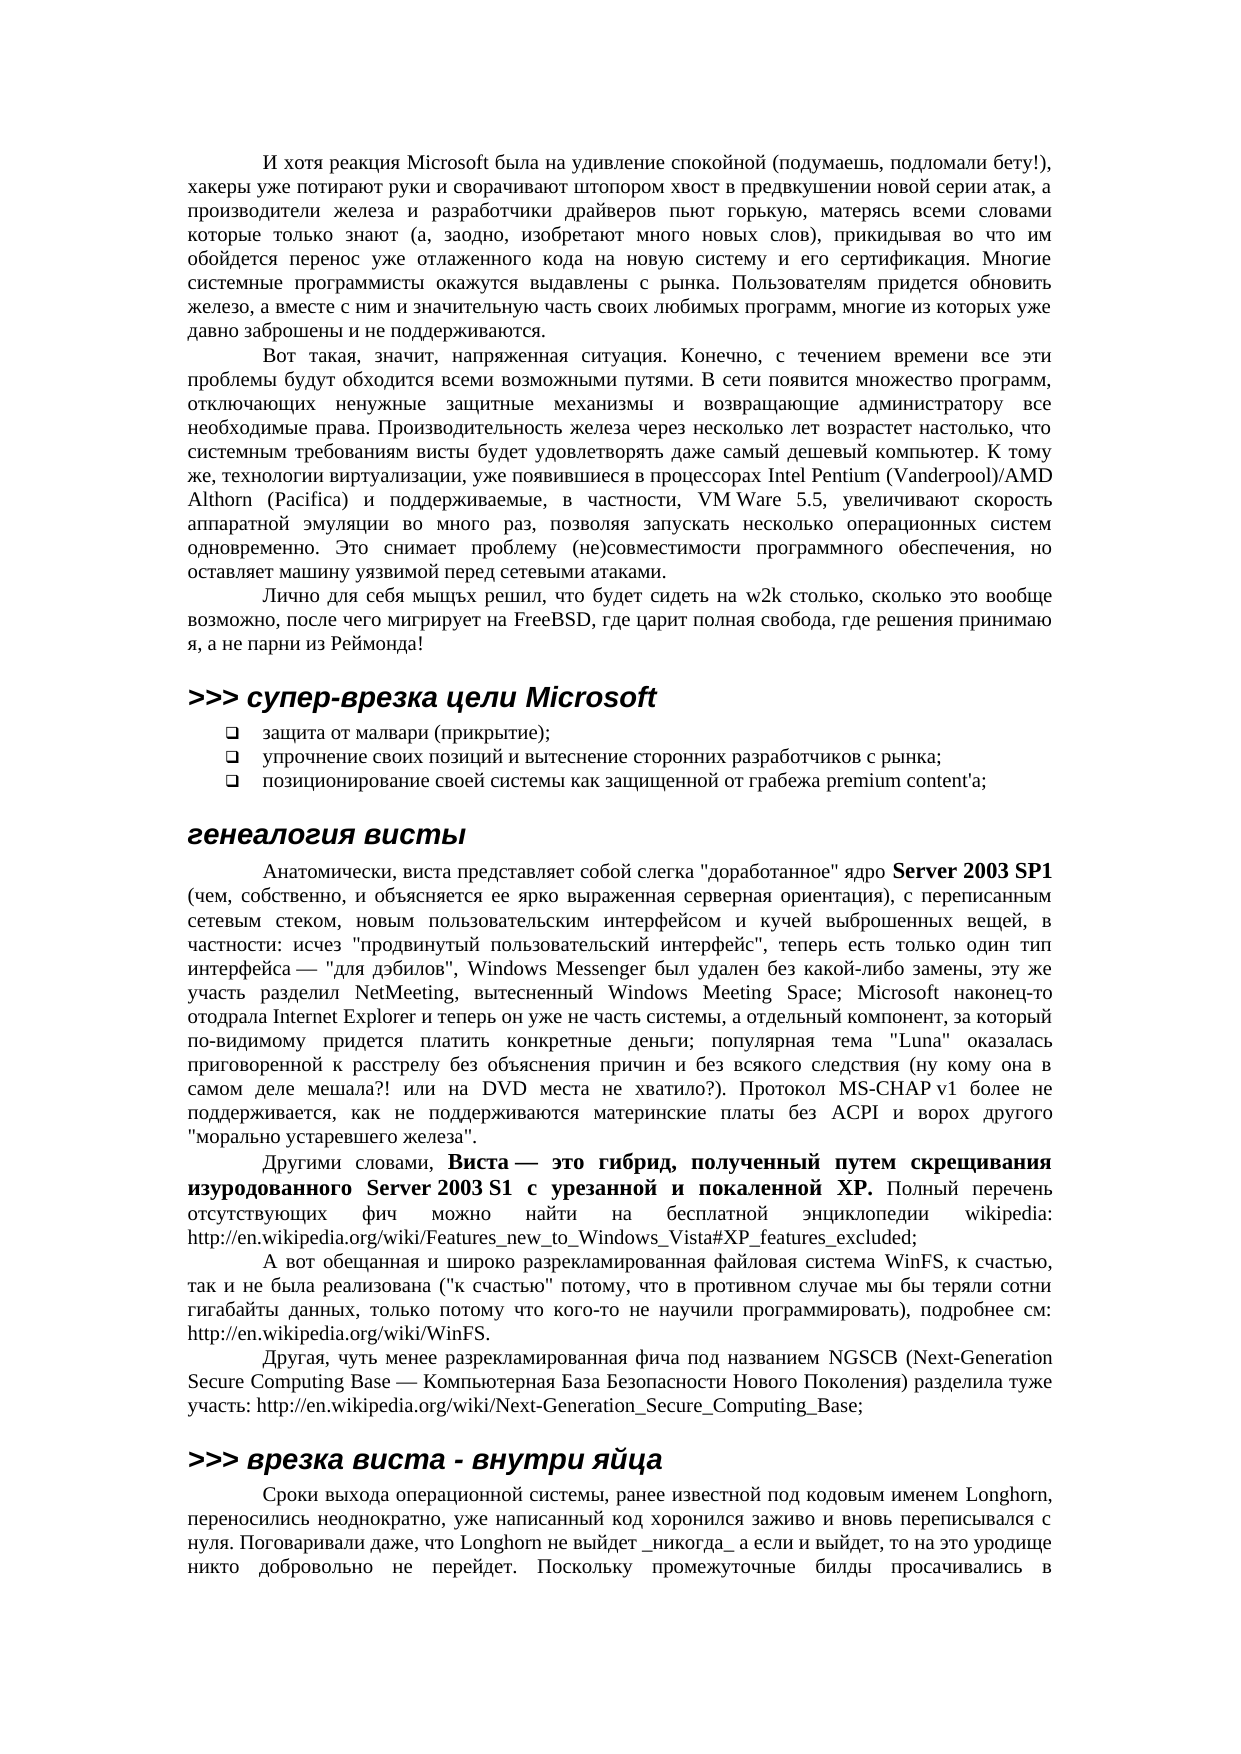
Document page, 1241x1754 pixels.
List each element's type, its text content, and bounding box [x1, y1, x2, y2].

text Анатомически, виста представляет собой слегка "доработанное" ядро Server 2003 SP1 (чем, собственно, и объясняется ее ярко выраженная серверная ориентация), с переписанным сетевым стеком, новым пользовательским интерфейсом и кучей выброшенных вещей, в частности: исчез "продвинутый пользовательский интерфейс", теперь есть только один тип интерфейса — "для дэбилов", Windows Messenger был удален без какой-либо замены, эту же участь разделил NetMeeting, вытесненный Windows Meeting Space; Microsoft наконец-то отодрала Internet Explorer и теперь он уже не часть системы, а отдельный компонент, за который по-видимому придется платить конкретные деньги; популярная тема "Luna" оказалась приговоренной к расстрелу без объяснения причин и без всякого следствия (ну кому она в самом деле мешала?! или на DVD места не хватило?). Протокол MS-CHAP v1 более не поддерживается, как не поддерживаются материнские платы без ACPI и ворох другого "морально устаревшего железа". [187, 857, 1053, 1148]
text Другими словами, Виста — это гибрид, полученный путем скрещивания изуродованного Server 2003 S1 с урезанной и покаленной XP. Полный перечень отсутствующих фич можно найти на бесплатной энциклопедии wikipedia: http://en.wikipedia.org/wiki/Features_new_to_Windows_Vista#XP_features_excluded; [187, 1148, 1053, 1249]
subtitle >>> врезка виста - внутри яйца [187, 1442, 1053, 1476]
text А вот обещанная и широко разрекламированная файловая система WinFS, к счастью, так и не была реализована ("к счастью" потому, что в противном случае мы бы теряли сотни гигабайты данных, только потому что кого-то не научили программировать), подробнее см: http://en.wikipedia.org/wiki/WinFS. [187, 1249, 1053, 1345]
list упрочнение своих позиций и вытеснение сторонних разработчиков с рынка; [225, 744, 1053, 768]
subtitle >>> супер-врезка цели Microsoft [187, 680, 1053, 714]
subtitle генеалогия висты [187, 817, 1053, 851]
text Лично для себя мыщъх решил, что будет сидеть на w2k столько, сколько это вообще возможно, после чего мигрирует на FreeBSD, где царит полная свобода, где решения принимаю я, а не парни из Реймонда! [187, 583, 1053, 655]
text Вот такая, значит, напряженная ситуация. Конечно, с течением времени все эти проблемы будут обходится всеми возможными путями. В сети появится множество программ, отключающих ненужные защитные механизмы и возвращающие администратору все необходимые права. Производительность железа через несколько лет возрастет настолько, что системным требованиям висты будет удовлетворять даже самый дешевый компьютер. К тому же, технологии виртуализации, уже появившиеся в процессорах Intel Pentium (Vanderpool)/AMD Althorn (Pacifica) и поддерживаемые, в частности, VM Ware 5.5, увеличивают скорость аппаратной эмуляции во много раз, позволяя запускать несколько операционных систем одновременно. Это снимает проблему (не)совместимости программного обеспечения, но оставляет машину уязвимой перед сетевыми атаками. [187, 342, 1053, 583]
list защита от малвари (прикрытие); [225, 720, 1053, 744]
text Сроки выхода операционной системы, ранее известной под кодовым именем Longhorn, переносились неоднократно, уже написанный код хоронился заживо и вновь переписывался с нуля. Поговаривали даже, что Longhorn не выйдет _никогда_ а если и выйдет, то на это уродище никто добровольно не перейдет. Поскольку промежуточные билды просачивались в [187, 1482, 1053, 1578]
text И хотя реакция Microsoft была на удивление спокойной (подумаешь, подломали бету!), хакеры уже потирают руки и сворачивают штопором хвост в предвкушении новой серии атак, а производители железа и разработчики драйверов пьют горькую, матерясь всеми словами которые только знают (а, заодно, изобретают много новых слов), прикидывая во что им обойдется перенос уже отлаженного кода на новую систему и его сертификация. Многие системные программисты окажутся выдавлены с рынка. Пользователям придется обновить железо, а вместе с ним и значительную часть своих любимых программ, многие из которых уже давно заброшены и не поддерживаются. [187, 150, 1053, 342]
list позиционирование своей системы как защищенной от грабежа premium content'а; [225, 768, 1053, 792]
text Другая, чуть менее разрекламированная фича под названием NGSCB (Next-Generation Secure Computing Base — Компьютерная База Безопасности Нового Поколения) разделила туже участь: http://en.wikipedia.org/wiki/Next-Generation_Secure_Computing_Base; [187, 1345, 1053, 1417]
